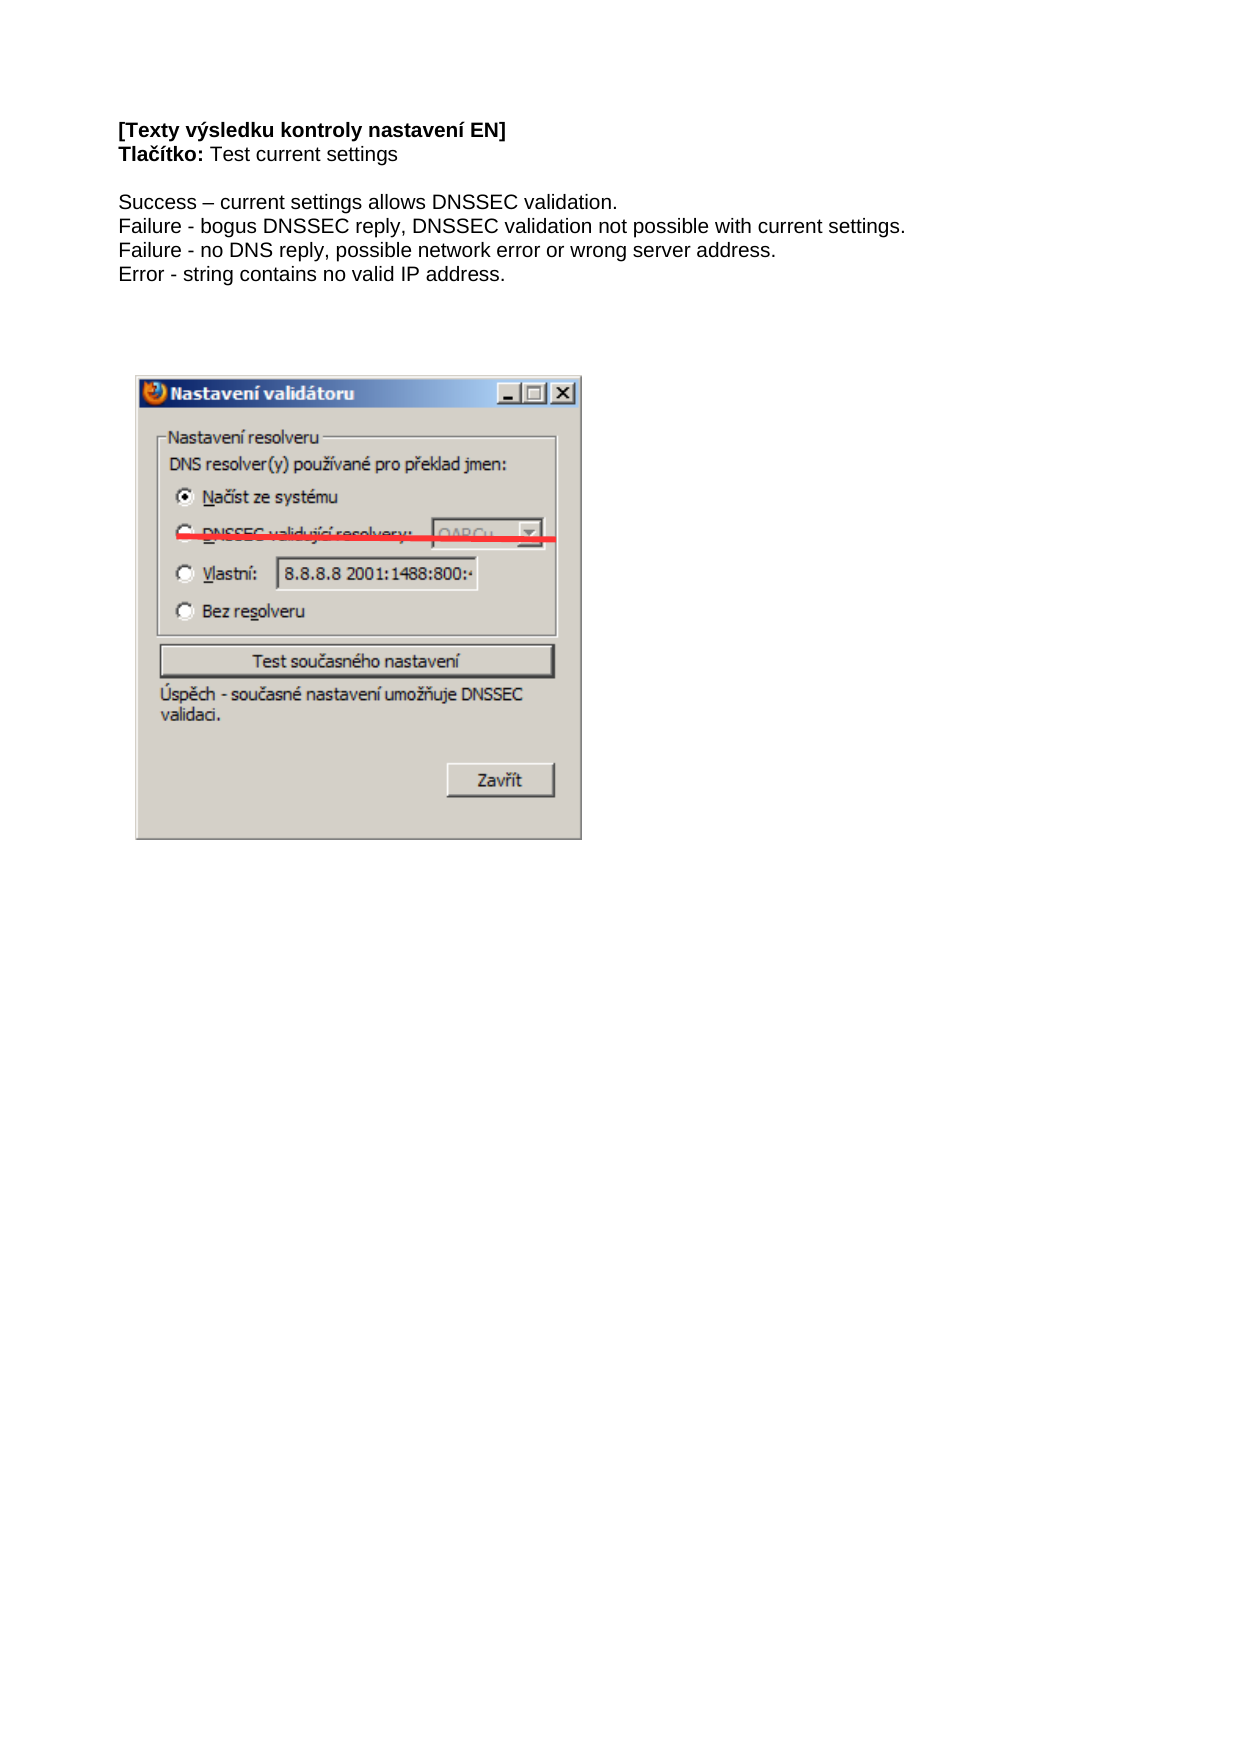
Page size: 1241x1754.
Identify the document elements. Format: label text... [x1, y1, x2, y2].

text Success – current settings allows DNSSEC validation. [118, 190, 1122, 214]
text Failure - no DNS reply, possible network error or wrong server address. [118, 238, 1122, 262]
text Error - string contains no valid IP address. [118, 262, 1122, 286]
text Failure - bogus DNSSEC reply, DNSSEC validation not possible with current settings. [118, 214, 1122, 238]
text Tlačítko: Test current settings [118, 142, 1122, 166]
picture [135, 375, 582, 840]
text [Texty výsledku kontroly nastavení EN] [118, 118, 1122, 142]
